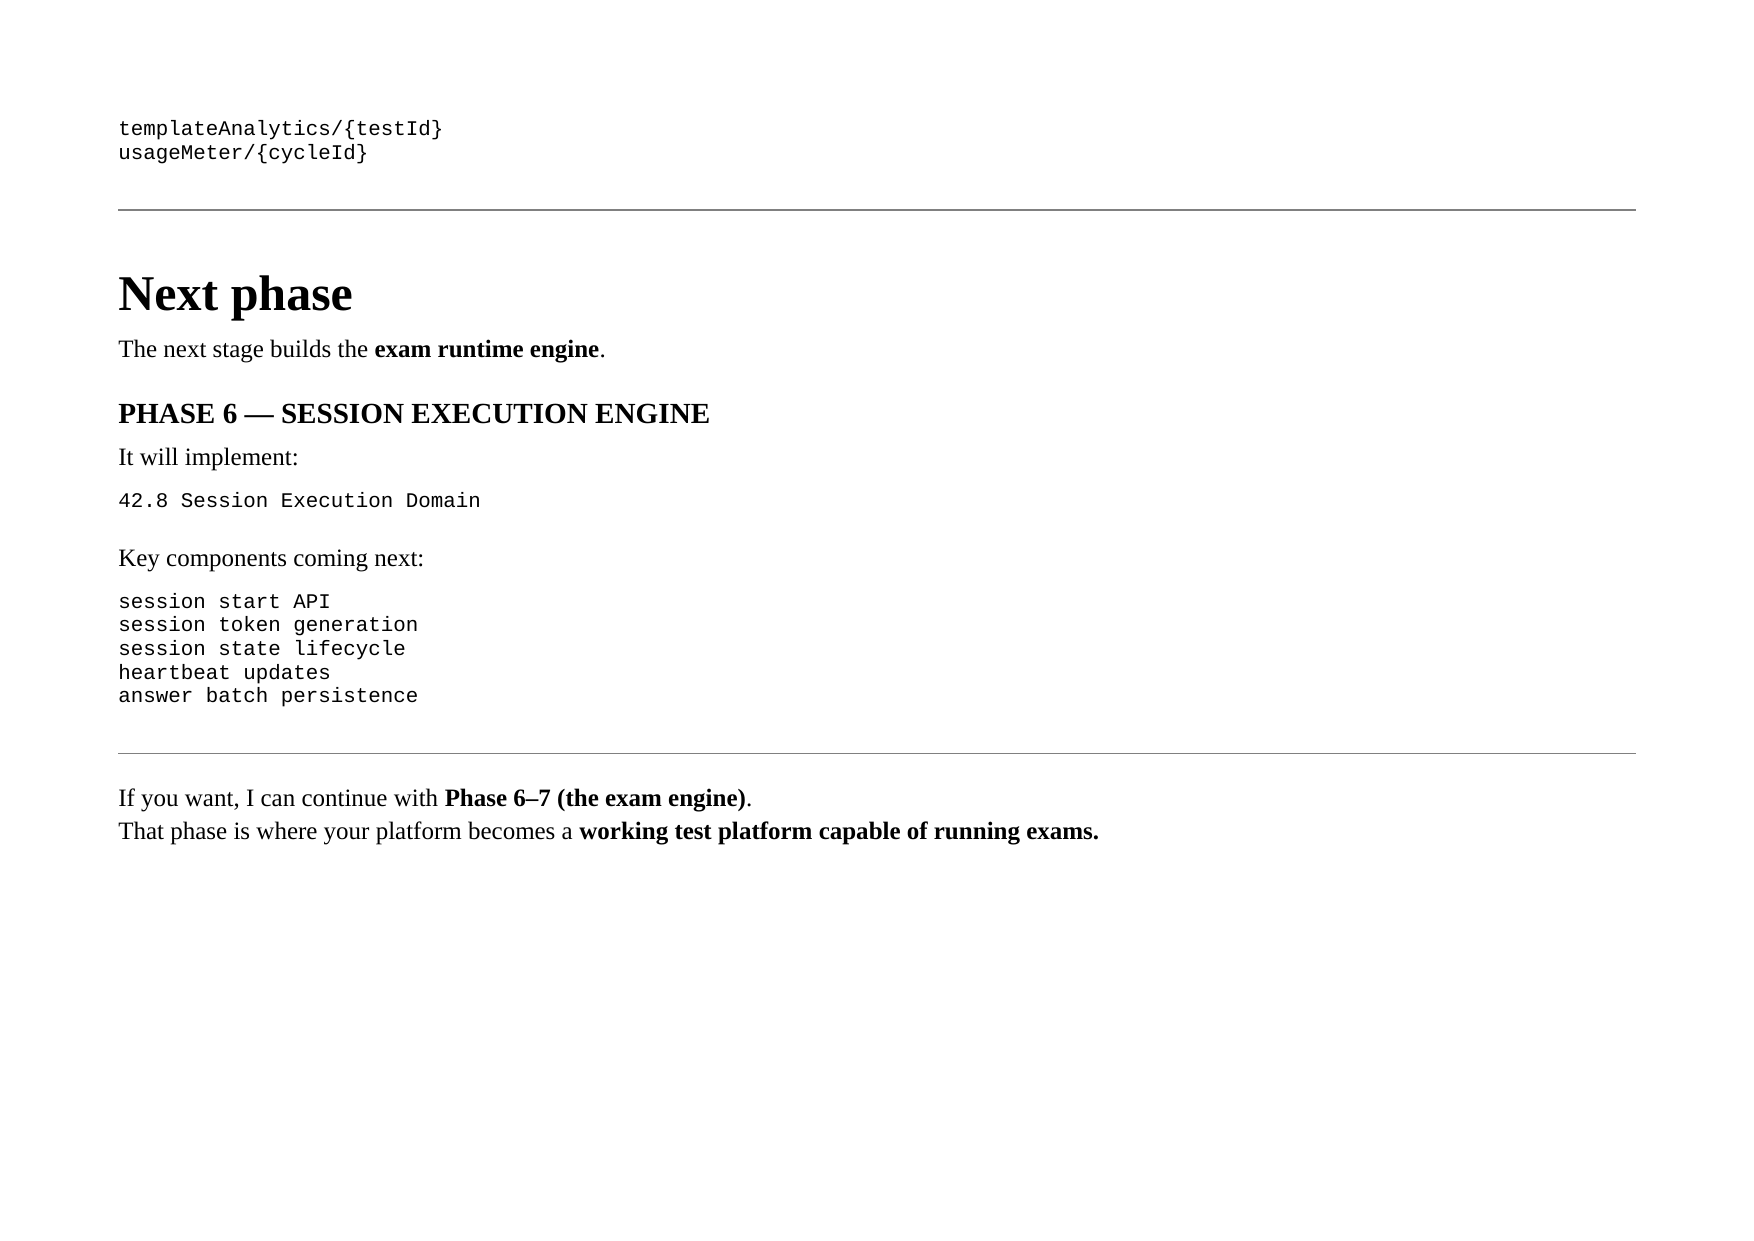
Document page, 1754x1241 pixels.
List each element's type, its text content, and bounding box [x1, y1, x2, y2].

text usageMeter/{cycleId} [118, 142, 1636, 165]
text Key components coming next: [118, 543, 1636, 572]
text If you want, I can continue with Phase 6–7 (the exam engine). That phase is where your platform becomes a working test platform capable of running exams. [118, 783, 1636, 844]
text templateAnalytics/{testId} [118, 118, 1636, 142]
text It will implement: [118, 442, 1636, 471]
text answer batch persistence [118, 685, 1636, 709]
text heartbeat updates [118, 662, 1636, 685]
text session token generation [118, 614, 1636, 638]
text session state lifecycle [118, 638, 1636, 662]
text session start API [118, 591, 1636, 614]
subtitle PHASE 6 — SESSION EXECUTION ENGINE [118, 396, 1636, 430]
subtitle Next phase [118, 264, 1636, 322]
text 42.8 Session Execution Domain [118, 490, 1636, 514]
text The next stage builds the exam runtime engine. [118, 334, 1636, 363]
